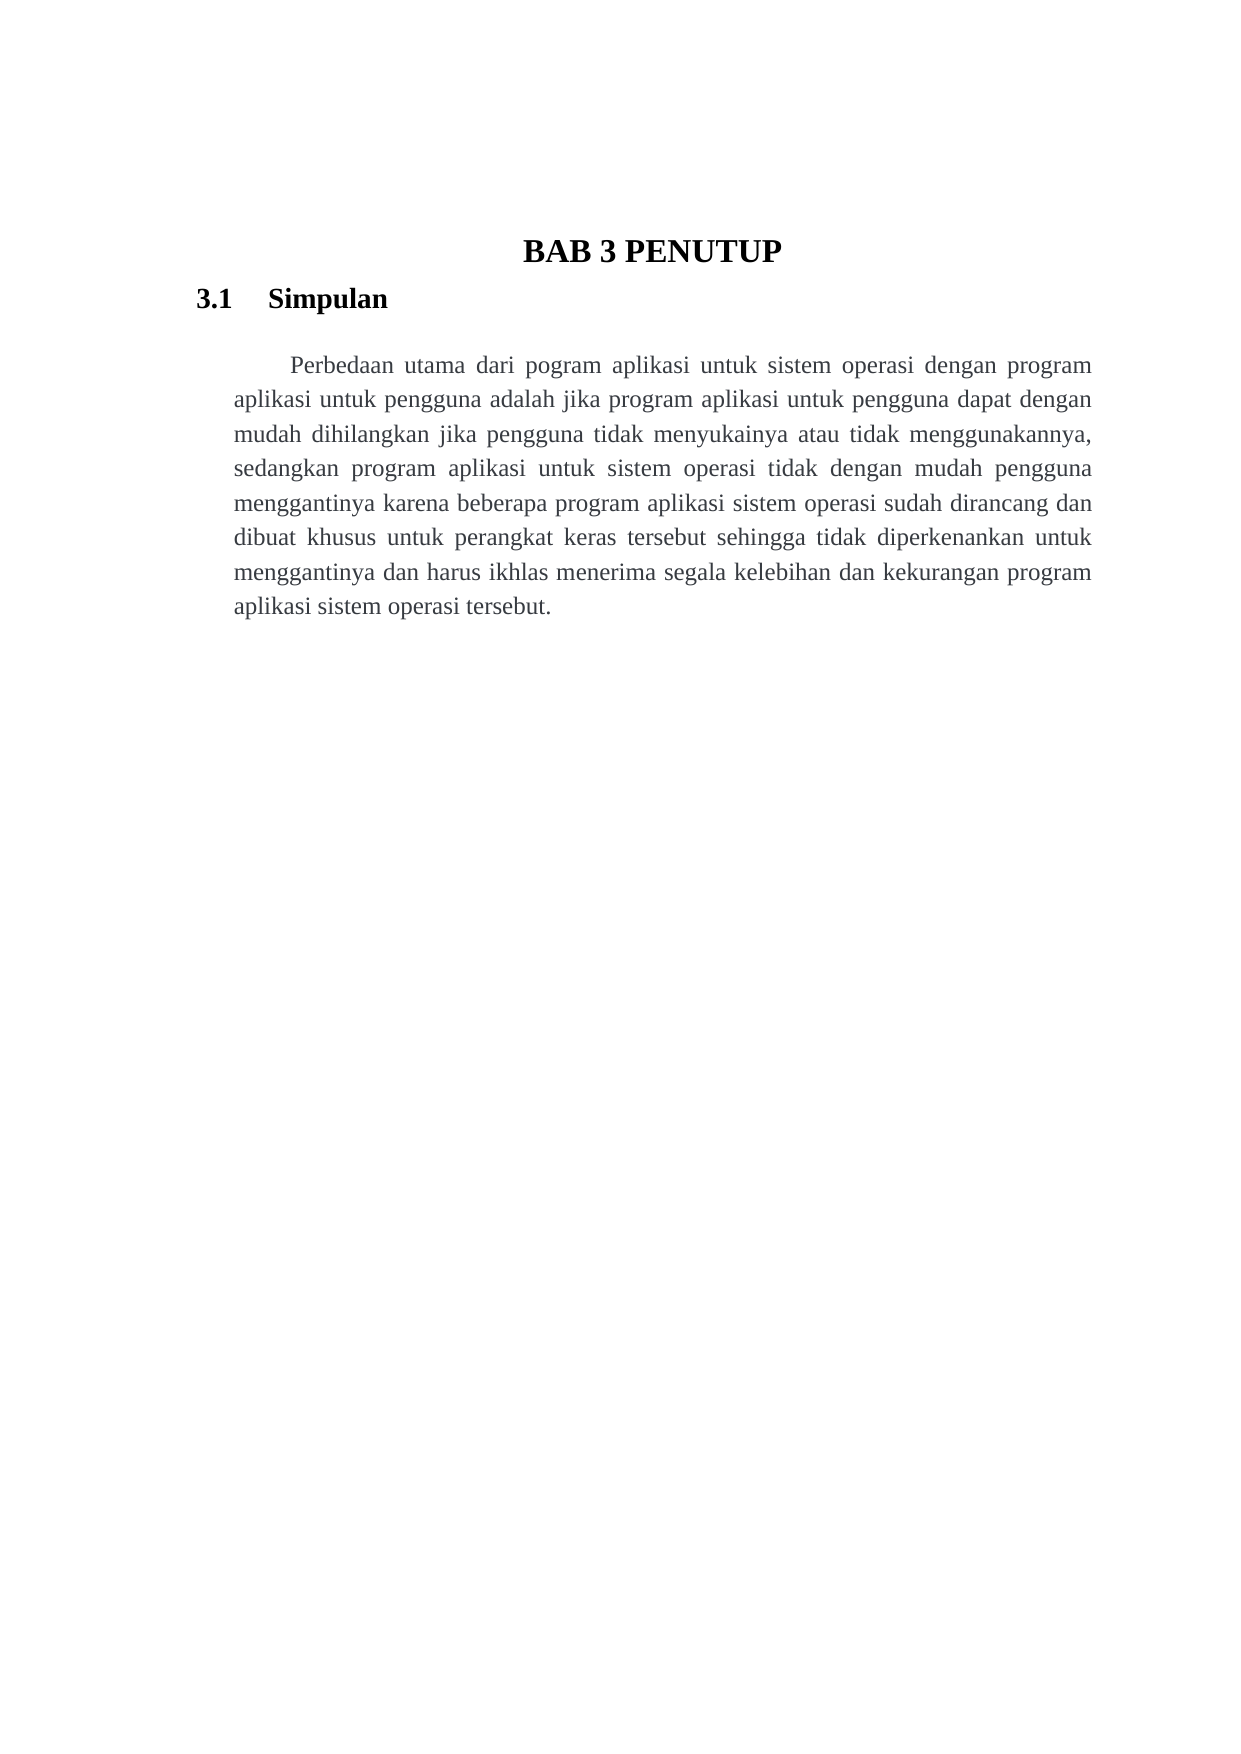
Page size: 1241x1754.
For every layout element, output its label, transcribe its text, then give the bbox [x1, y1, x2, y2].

subtitle BAB 3 PENUTUP [177, 231, 1093, 269]
subtitle Simpulan [196, 282, 1093, 315]
text Perbedaan utama dari pogram aplikasi untuk sistem operasi dengan program aplikasi untuk pengguna adalah jika program aplikasi untuk pengguna dapat dengan mudah dihilangkan jika pengguna tidak menyukainya atau tidak menggunakannya, sedangkan program aplikasi untuk sistem operasi tidak dengan mudah pengguna menggantinya karena beberapa program aplikasi sistem operasi sudah dirancang dan dibuat khusus untuk perangkat keras tersebut sehingga tidak diperkenankan untuk menggantinya dan harus ikhlas menerima segala kelebihan dan kekurangan program aplikasi sistem operasi tersebut. [233, 350, 1093, 620]
